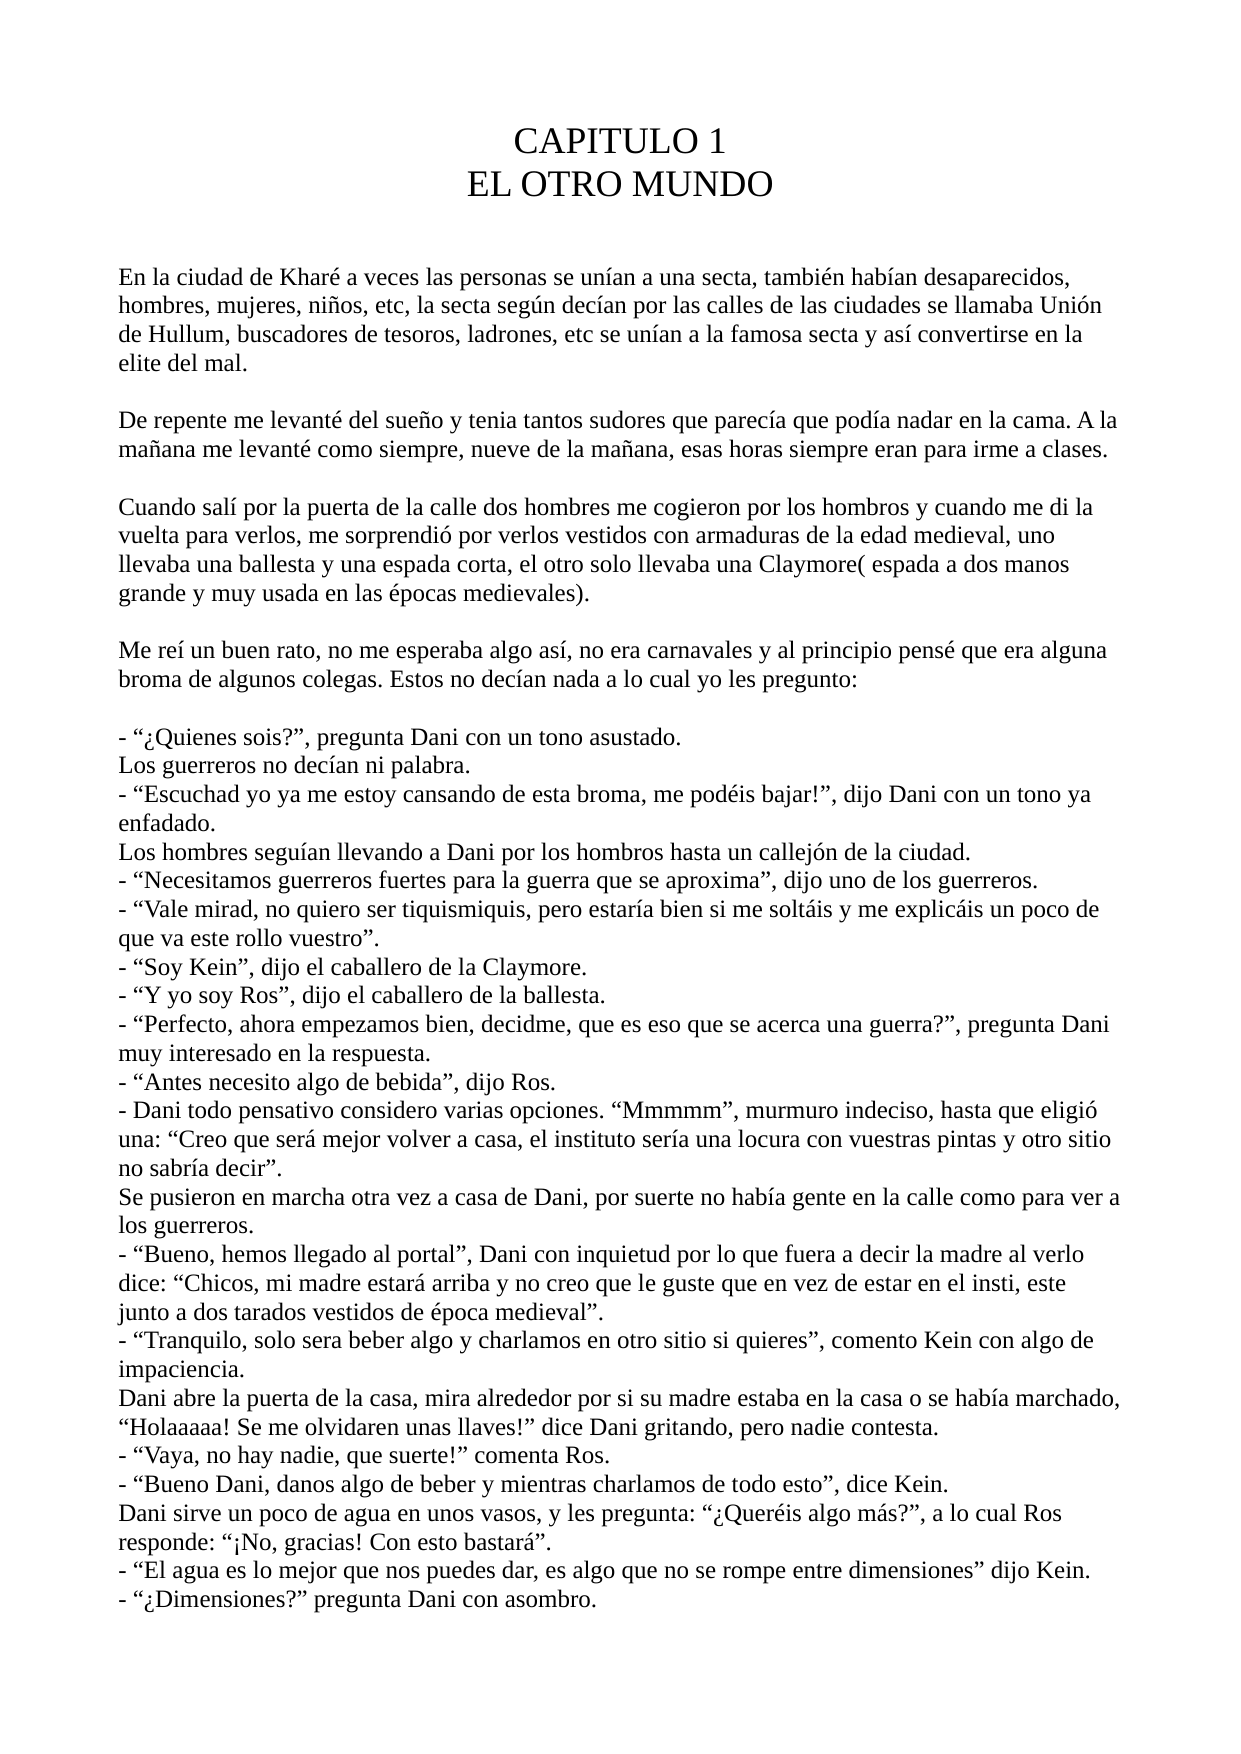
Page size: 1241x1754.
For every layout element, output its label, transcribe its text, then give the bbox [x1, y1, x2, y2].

text - “Bueno, hemos llegado al portal”, Dani con inquietud por lo que fuera a decir la madre al verlo dice: “Chicos, mi madre estará arriba y no creo que le guste que en vez de estar en el insti, este junto a dos tarados vestidos de época medieval”. [118, 1239, 1122, 1326]
text - “El agua es lo mejor que nos puedes dar, es algo que no se rompe entre dimensiones” dijo Kein. [118, 1556, 1122, 1584]
text - Dani todo pensativo considero varias opciones. “Mmmmm”, murmuro indeciso, hasta que eligió una: “Creo que será mejor volver a casa, el instituto sería una locura con vuestras pintas y otro sitio no sabría decir”. [118, 1096, 1122, 1182]
text - “¿Quienes sois?”, pregunta Dani con un tono asustado. [118, 722, 1122, 751]
text - “Bueno Dani, danos algo de beber y mientras charlamos de todo esto”, dice Kein. [118, 1469, 1122, 1498]
text - “Escuchad yo ya me estoy cansando de esta broma, me podéis bajar!”, dijo Dani con un tono ya enfadado. [118, 779, 1122, 837]
text - “¿Dimensiones?” pregunta Dani con asombro. [118, 1584, 1122, 1613]
text - “Tranquilo, solo sera beber algo y charlamos en otro sitio si quieres”, comento Kein con algo de impaciencia. [118, 1326, 1122, 1383]
text - “Perfecto, ahora empezamos bien, decidme, que es eso que se acerca una guerra?”, pregunta Dani muy interesado en la respuesta. [118, 1009, 1122, 1067]
text - “Soy Kein”, dijo el caballero de la Claymore. [118, 952, 1122, 981]
text Se pusieron en marcha otra vez a casa de Dani, por suerte no había gente en la calle como para ver a los guerreros. [118, 1182, 1122, 1239]
text De repente me levanté del sueño y tenia tantos sudores que parecía que podía nadar en la cama. A la mañana me levanté como siempre, nueve de la mañana, esas horas siempre eran para irme a clases. [118, 406, 1122, 463]
text - “Vale mirad, no quiero ser tiquismiquis, pero estaría bien si me soltáis y me explicáis un poco de que va este rollo vuestro”. [118, 894, 1122, 952]
text Cuando salí por la puerta de la calle dos hombres me cogieron por los hombros y cuando me di la vuelta para verlos, me sorprendió por verlos vestidos con armaduras de la edad medieval, uno llevaba una ballesta y una espada corta, el otro solo llevaba una Claymore( espada a dos manos grande y muy usada en las épocas medievales). [118, 492, 1122, 607]
text Dani abre la puerta de la casa, mira alrededor por si su madre estaba en la casa o se había marchado, “Holaaaaa! Se me olvidaren unas llaves!” dice Dani gritando, pero nadie contesta. [118, 1383, 1122, 1441]
text Los guerreros no decían ni palabra. [118, 751, 1122, 779]
text - “Y yo soy Ros”, dijo el caballero de la ballesta. [118, 981, 1122, 1009]
text En la ciudad de Kharé a veces las personas se unían a una secta, también habían desaparecidos, hombres, mujeres, niños, etc, la secta según decían por las calles de las ciudades se llamaba Unión de Hullum, buscadores de tesoros, ladrones, etc se unían a la famosa secta y así convertirse en la elite del mal. [118, 262, 1122, 377]
text EL OTRO MUNDO [118, 161, 1122, 204]
text Los hombres seguían llevando a Dani por los hombros hasta un callejón de la ciudad. [118, 837, 1122, 866]
text - “Antes necesito algo de bebida”, dijo Ros. [118, 1067, 1122, 1096]
text Dani sirve un poco de agua en unos vasos, y les pregunta: “¿Queréis algo más?”, a lo cual Ros responde: “¡No, gracias! Con esto bastará”. [118, 1498, 1122, 1556]
text - “Vaya, no hay nadie, que suerte!” comenta Ros. [118, 1441, 1122, 1469]
text Me reí un buen rato, no me esperaba algo así, no era carnavales y al principio pensé que era alguna broma de algunos colegas. Estos no decían nada a lo cual yo les pregunto: [118, 636, 1122, 693]
text CAPITULO 1 [118, 118, 1122, 161]
text - “Necesitamos guerreros fuertes para la guerra que se aproxima”, dijo uno de los guerreros. [118, 866, 1122, 894]
